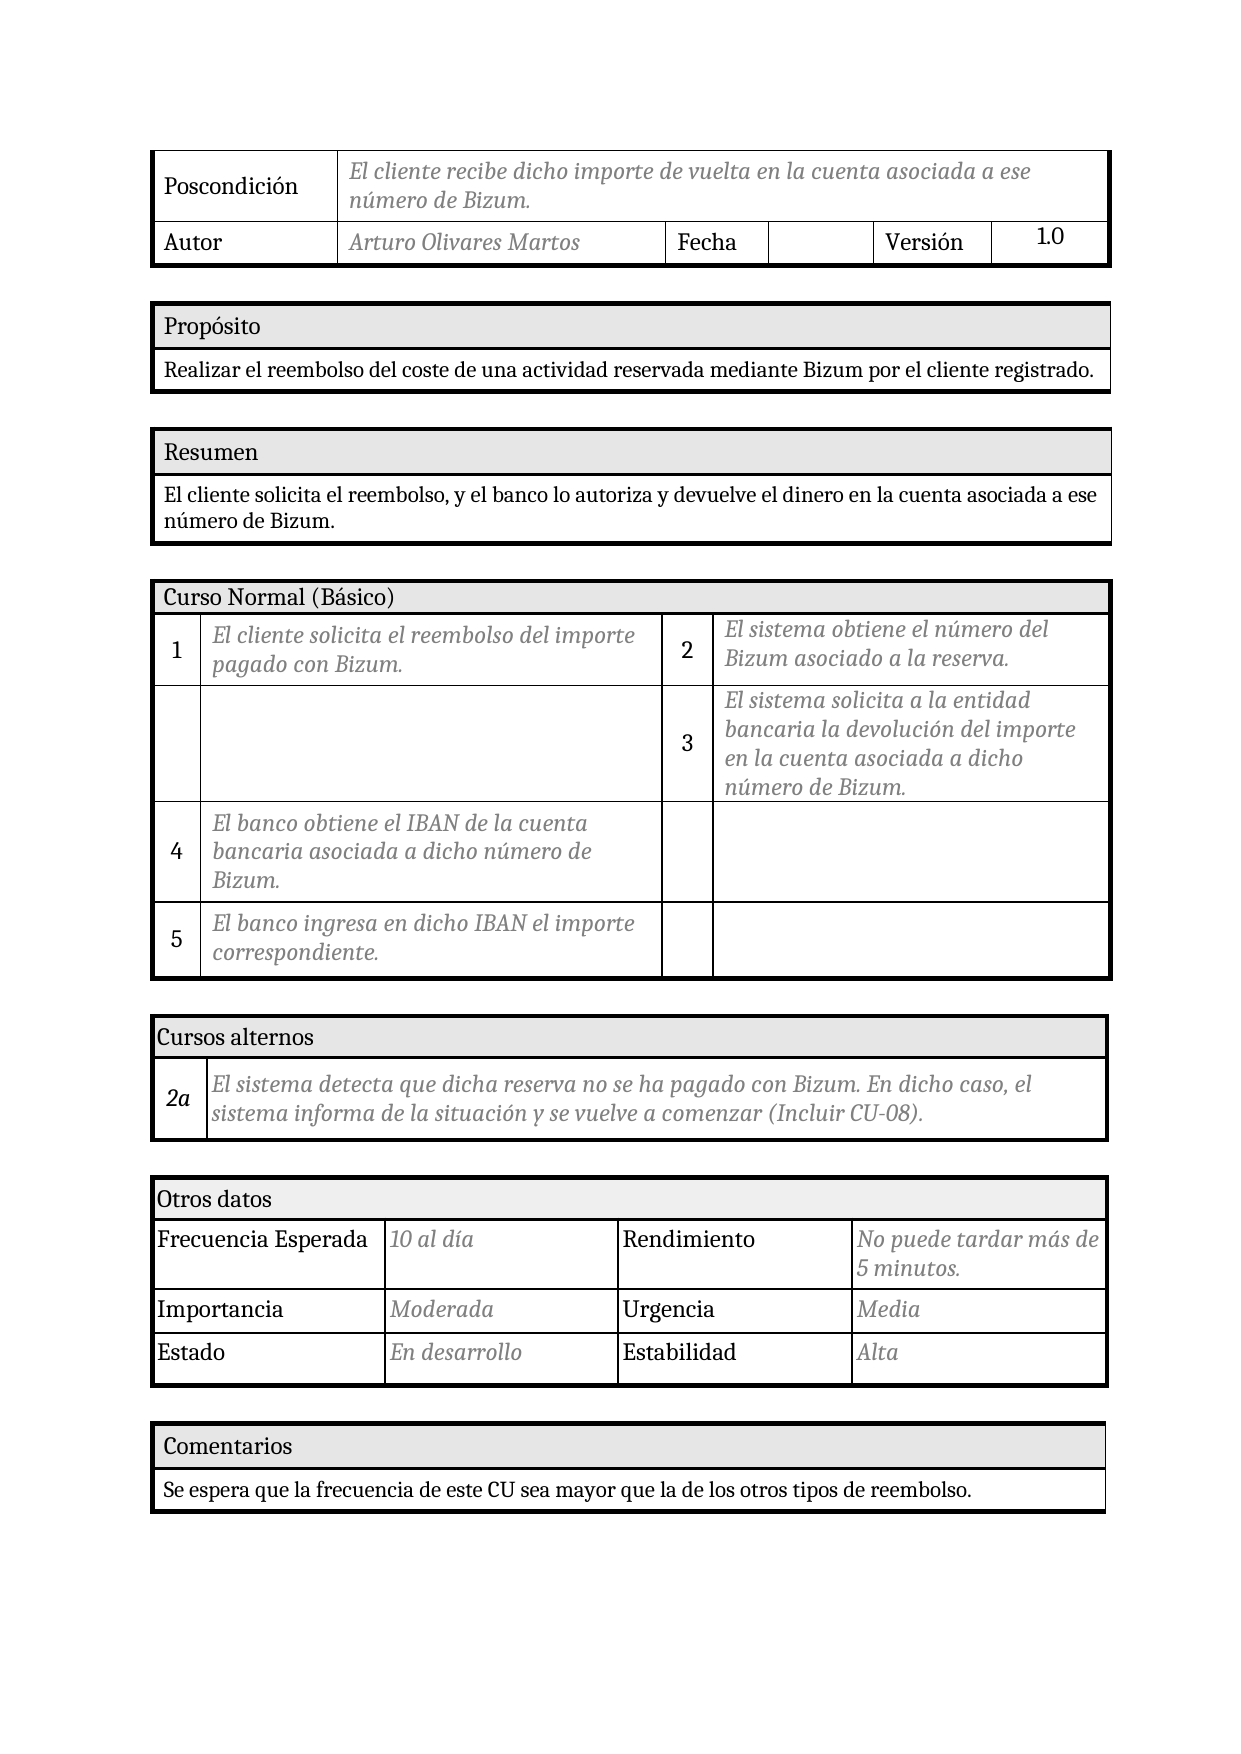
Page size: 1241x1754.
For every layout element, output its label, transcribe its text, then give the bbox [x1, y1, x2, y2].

table_cell Media [853, 1290, 1105, 1332]
table_header Curso Normal (Básico) [155, 583, 1108, 612]
table_cell 4 [155, 802, 200, 901]
table_cell 2a [155, 1059, 206, 1138]
table_cell Poscondición [155, 151, 337, 221]
table_cell 1.0 [992, 222, 1107, 263]
table_cell [155, 686, 200, 801]
table_cell Importancia [155, 1290, 384, 1332]
table_cell [663, 903, 712, 976]
table_cell Versión [874, 222, 991, 263]
table_cell El sistema detecta que dicha reserva no se ha pagado con Bizum. En dicho caso, el sistema informa de la situación y se vuelve a comenzar (Incluir CU-08). [208, 1059, 1105, 1138]
table_cell El sistema solicita a la entidad bancaria la devolución del importe en la cuenta asociada a dicho número de Bizum. [714, 686, 1108, 801]
table_cell Estado [155, 1334, 384, 1383]
table_cell 3 [663, 686, 712, 801]
table_cell No puede tardar más de 5 minutos. [853, 1221, 1105, 1288]
table_cell 2 [663, 615, 712, 685]
table_cell 1 [155, 615, 200, 685]
table_cell [769, 222, 873, 263]
table_cell 10 al día [386, 1221, 617, 1288]
table_cell [714, 903, 1108, 976]
table_header Otros datos [155, 1180, 1105, 1218]
table_cell [714, 802, 1108, 901]
table_cell Realizar el reembolso del coste de una actividad reservada mediante Bizum por el cliente registrado. [155, 350, 1110, 389]
table_cell El cliente solicita el reembolso, y el banco lo autoriza y devuelve el dinero en la cuenta asociada a ese número de Bizum. [155, 476, 1111, 541]
table_cell El sistema obtiene el número del Bizum asociado a la reserva. [714, 615, 1108, 685]
table_cell 5 [155, 903, 200, 976]
table_cell [201, 686, 661, 801]
table_cell El banco obtiene el IBAN de la cuenta bancaria asociada a dicho número de Bizum. [201, 802, 661, 901]
table_cell Moderada [386, 1290, 617, 1332]
table_cell El cliente solicita el reembolso del importe pagado con Bizum. [201, 615, 661, 685]
table_cell Autor [155, 222, 337, 263]
table_cell Fecha [666, 222, 768, 263]
table_cell El banco ingresa en dicho IBAN el importe correspondiente. [201, 903, 661, 976]
table_header Comentarios [155, 1426, 1105, 1467]
table_header Cursos alternos [155, 1018, 1105, 1056]
table_cell Frecuencia Esperada [155, 1221, 384, 1288]
table_cell En desarrollo [386, 1334, 617, 1383]
table_cell Alta [853, 1334, 1105, 1383]
table_header Resumen [155, 431, 1111, 473]
table_header Propósito [155, 306, 1110, 347]
table_cell Urgencia [619, 1290, 851, 1332]
table_cell Estabilidad [619, 1334, 851, 1383]
table_cell Rendimiento [619, 1221, 851, 1288]
table_cell El cliente recibe dicho importe de vuelta en la cuenta asociada a ese número de Bizum. [338, 151, 1107, 221]
table_cell Se espera que la frecuencia de este CU sea mayor que la de los otros tipos de reembolso. [155, 1470, 1105, 1509]
table_cell Arturo Olivares Martos [338, 222, 665, 263]
table_cell [663, 802, 712, 901]
